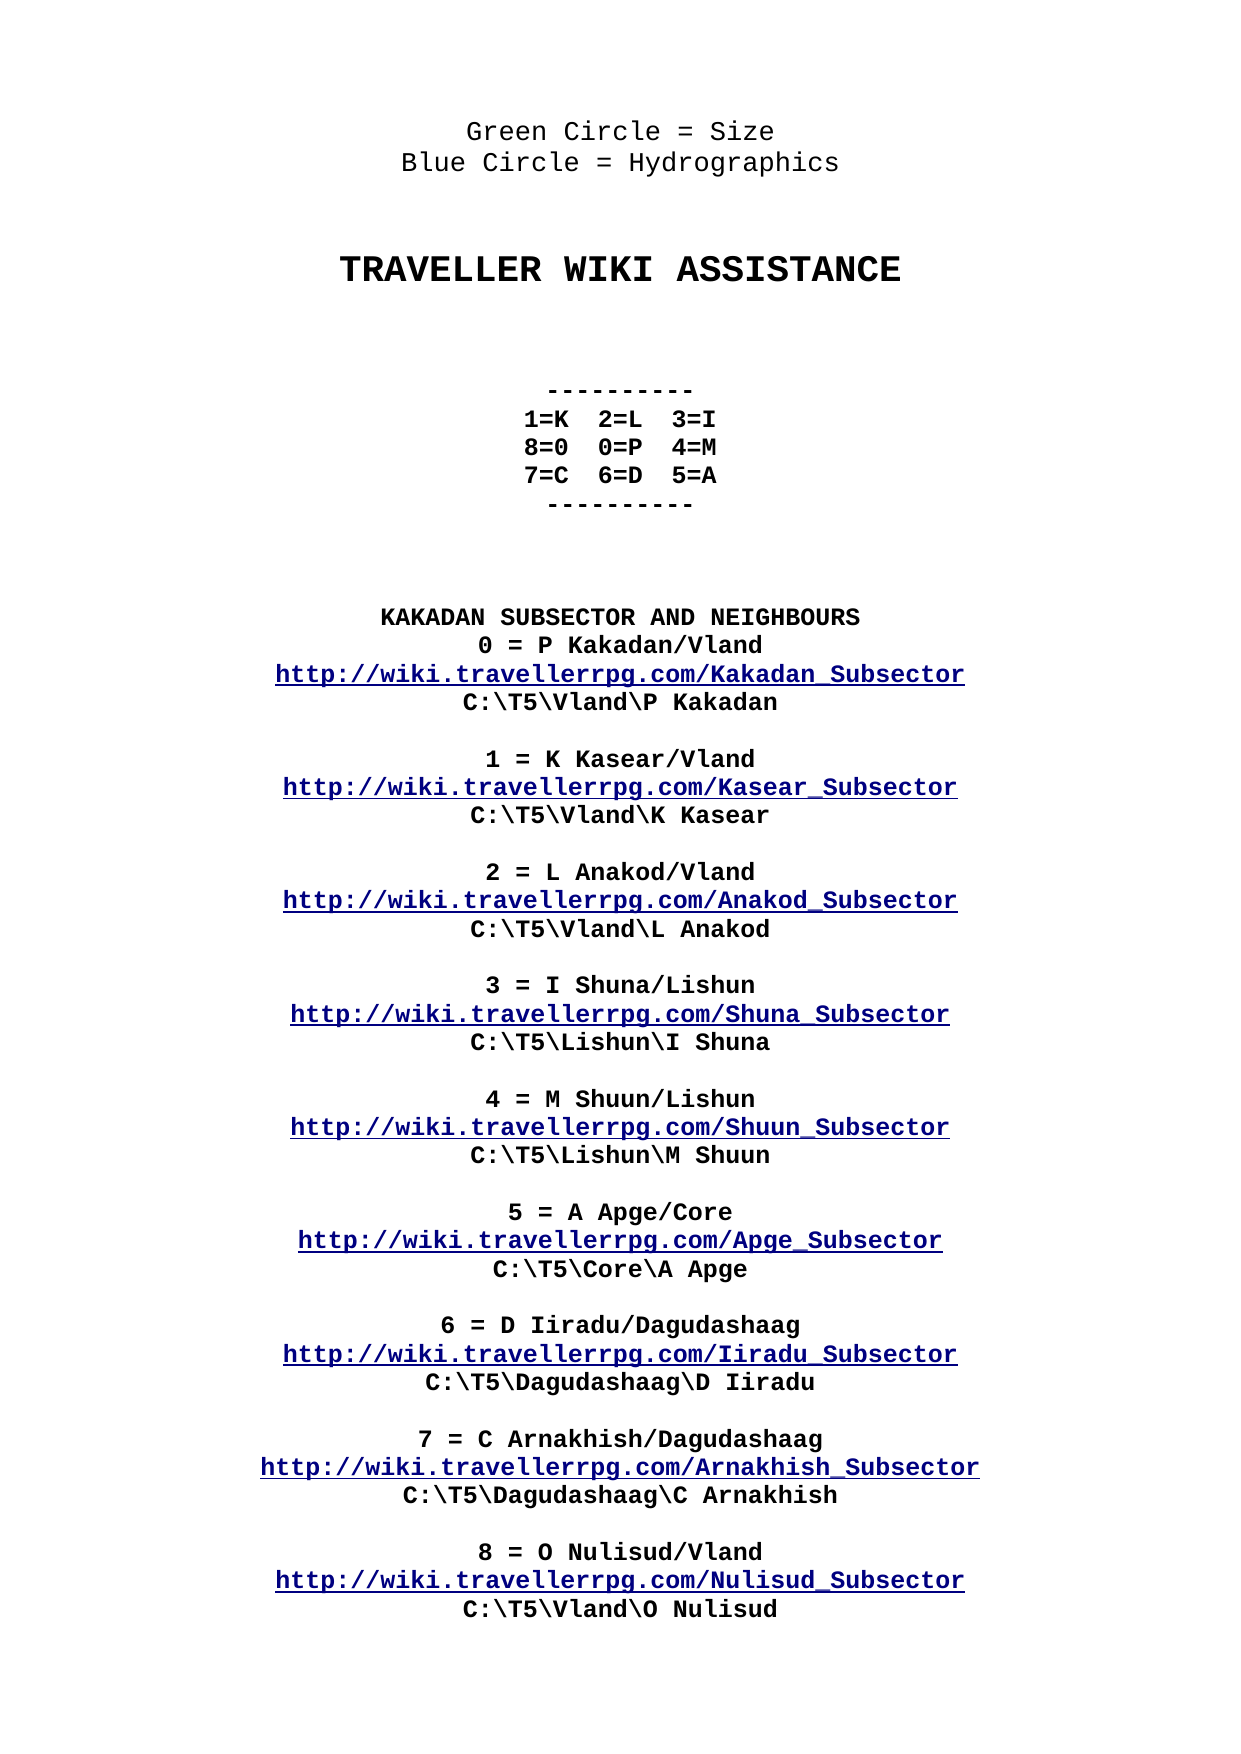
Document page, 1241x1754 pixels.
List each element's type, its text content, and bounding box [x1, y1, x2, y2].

text 3 = I Shuna/Lishun [118, 973, 1122, 1001]
text C:\T5\Vland\L Anakod [118, 916, 1122, 944]
text 4 = M Shuun/Lishun [118, 1086, 1122, 1114]
text 8=0 0=P 4=M [118, 434, 1122, 463]
text C:\T5\Vland\P Kakadan [118, 689, 1122, 718]
text http://wiki.travellerrpg.com/Kakadan_Subsector [118, 661, 1122, 689]
text TRAVELLER WIKI ASSISTANCE [118, 250, 1122, 293]
text KAKADAN SUBSECTOR AND NEIGHBOURS [118, 604, 1122, 633]
text C:\T5\Vland\K Kasear [118, 803, 1122, 831]
text http://wiki.travellerrpg.com/Kasear_Subsector [118, 774, 1122, 803]
text http://wiki.travellerrpg.com/Anakod_Subsector [118, 888, 1122, 916]
text C:\T5\Core\A Apge [118, 1256, 1122, 1284]
text http://wiki.travellerrpg.com/Apge_Subsector [118, 1228, 1122, 1256]
text 6 = D Iiradu/Dagudashaag [118, 1313, 1122, 1341]
text C:\T5\Lishun\I Shuna [118, 1029, 1122, 1058]
text http://wiki.travellerrpg.com/Iiradu_Subsector [118, 1341, 1122, 1369]
text 2 = L Anakod/Vland [118, 859, 1122, 888]
text Blue Circle = Hydrographics [118, 149, 1122, 179]
text C:\T5\Lishun\M Shuun [118, 1143, 1122, 1171]
text ---------- [118, 491, 1122, 519]
text C:\T5\Dagudashaag\D Iiradu [118, 1369, 1122, 1398]
text 1 = K Kasear/Vland [118, 746, 1122, 774]
text 7=C 6=D 5=A [118, 463, 1122, 491]
text 0 = P Kakadan/Vland [118, 633, 1122, 661]
text C:\T5\Vland\O Nulisud [118, 1596, 1122, 1624]
text 8 = O Nulisud/Vland [118, 1539, 1122, 1568]
text 5 = A Apge/Core [118, 1199, 1122, 1228]
text http://wiki.travellerrpg.com/Nulisud_Subsector [118, 1568, 1122, 1596]
text http://wiki.travellerrpg.com/Arnakhish_Subsector [118, 1454, 1122, 1483]
text 7 = C Arnakhish/Dagudashaag [118, 1426, 1122, 1454]
text http://wiki.travellerrpg.com/Shuun_Subsector [118, 1114, 1122, 1143]
text Green Circle = Size [118, 118, 1122, 149]
text C:\T5\Dagudashaag\C Arnakhish [118, 1483, 1122, 1511]
text http://wiki.travellerrpg.com/Shuna_Subsector [118, 1001, 1122, 1029]
text 1=K 2=L 3=I [118, 406, 1122, 434]
text ---------- [118, 378, 1122, 406]
